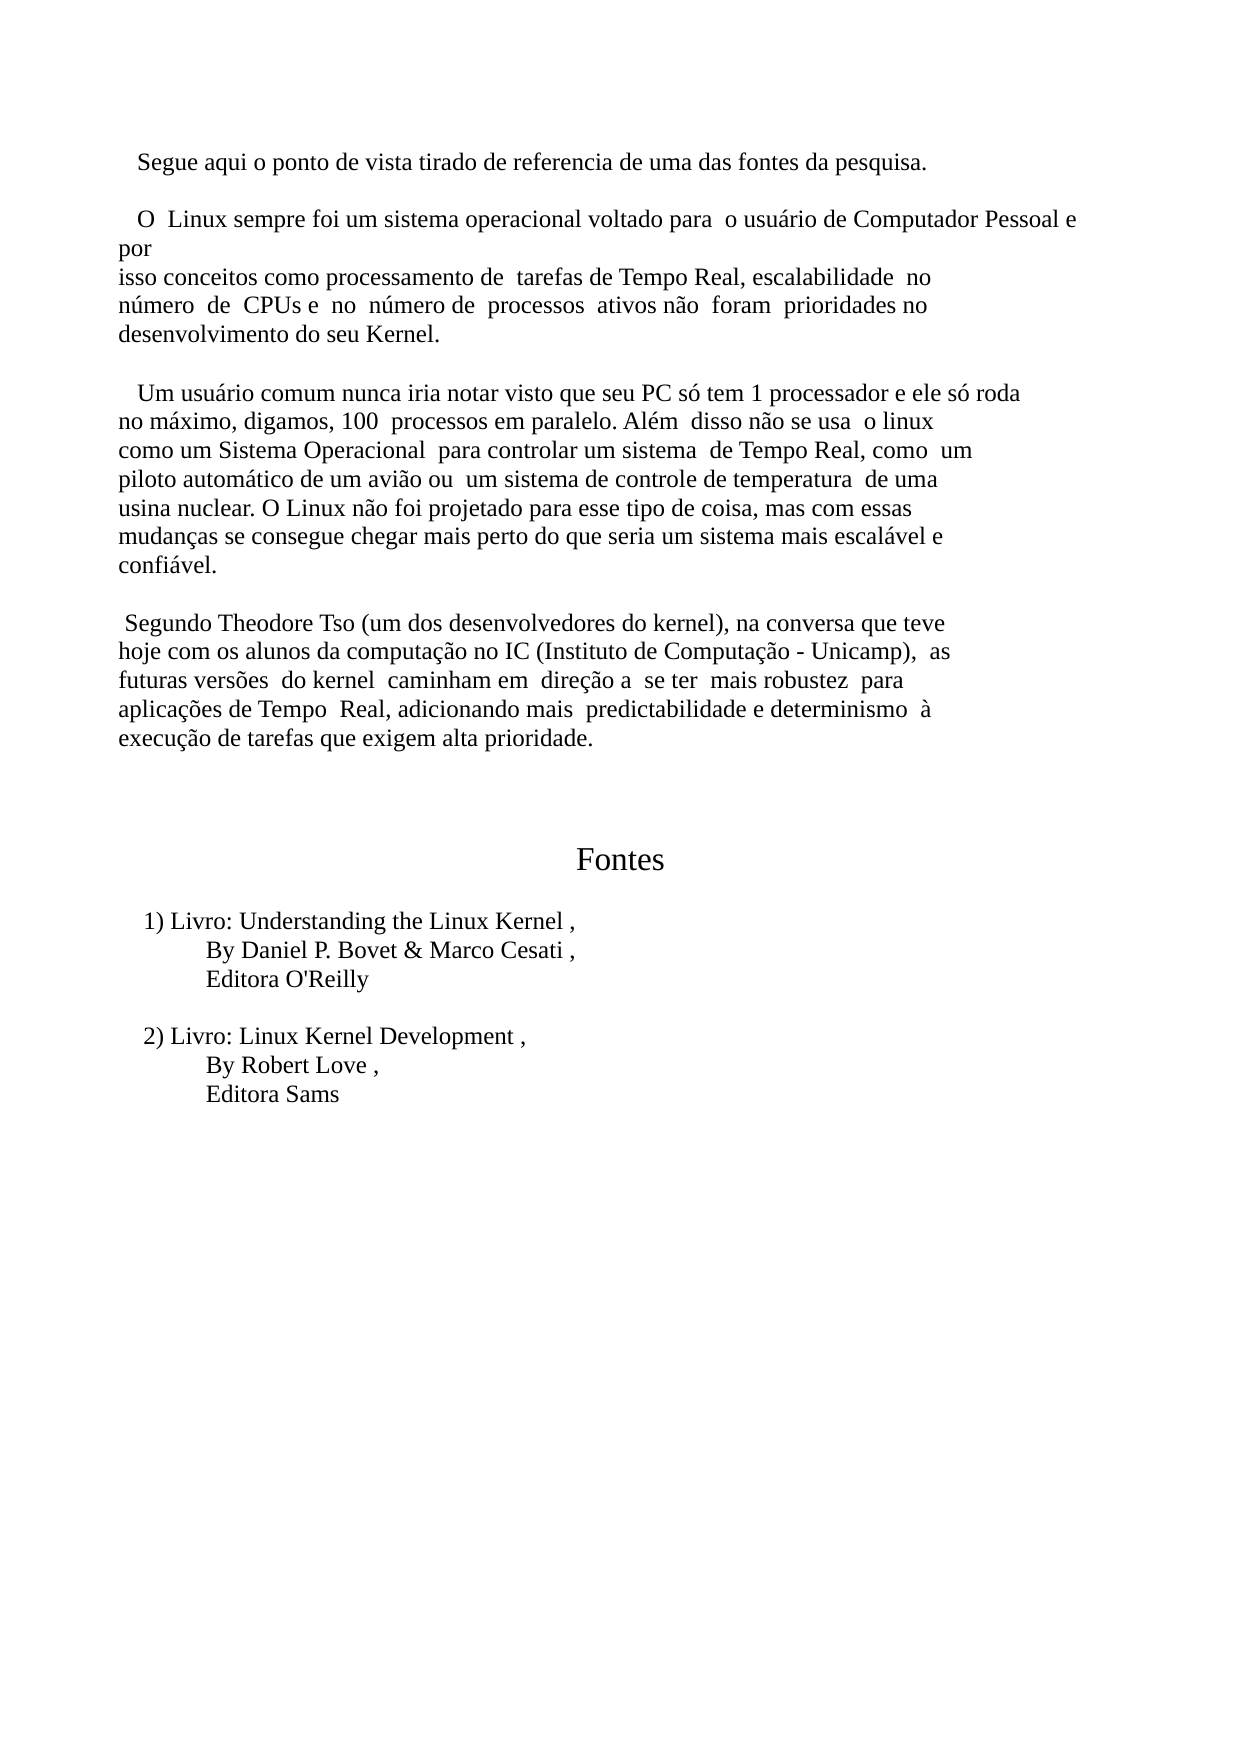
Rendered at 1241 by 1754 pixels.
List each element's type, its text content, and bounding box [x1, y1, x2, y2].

text como um Sistema Operacional para controlar um sistema de Tempo Real, como um [118, 435, 1122, 464]
text futuras versões do kernel caminham em direção a se ter mais robustez para [118, 665, 1122, 694]
text hoje com os alunos da computação no IC (Instituto de Computação - Unicamp), as [118, 636, 1122, 665]
text execução de tarefas que exigem alta prioridade. [118, 723, 1122, 751]
text mudanças se consegue chegar mais perto do que seria um sistema mais escalável e [118, 521, 1122, 550]
text confiável. [118, 550, 1122, 579]
text By Robert Love , [118, 1050, 1122, 1079]
text Fontes [118, 839, 1122, 877]
text isso conceitos como processamento de tarefas de Tempo Real, escalabilidade no [118, 262, 1122, 291]
text no máximo, digamos, 100 processos em paralelo. Além disso não se usa o linux [118, 406, 1122, 435]
text aplicações de Tempo Real, adicionando mais predictabilidade e determinismo à [118, 694, 1122, 723]
text Editora Sams [118, 1079, 1122, 1107]
text 2) Livro: Linux Kernel Development , [118, 1021, 1122, 1050]
text O Linux sempre foi um sistema operacional voltado para o usuário de Computador Pessoal e por [118, 204, 1122, 262]
text número de CPUs e no número de processos ativos não foram prioridades no [118, 291, 1122, 319]
text Editora O'Reilly [118, 964, 1122, 992]
text Segue aqui o ponto de vista tirado de referencia de uma das fontes da pesquisa. [118, 147, 1122, 176]
text Segundo Theodore Tso (um dos desenvolvedores do kernel), na conversa que teve [118, 608, 1122, 636]
text Um usuário comum nunca iria notar visto que seu PC só tem 1 processador e ele só roda [118, 378, 1122, 406]
text By Daniel P. Bovet & Marco Cesati , [118, 935, 1122, 964]
text piloto automático de um avião ou um sistema de controle de temperatura de uma [118, 464, 1122, 493]
text usina nuclear. O Linux não foi projetado para esse tipo de coisa, mas com essas [118, 493, 1122, 521]
text desenvolvimento do seu Kernel. [118, 319, 1122, 348]
text 1) Livro: Understanding the Linux Kernel , [118, 906, 1122, 935]
